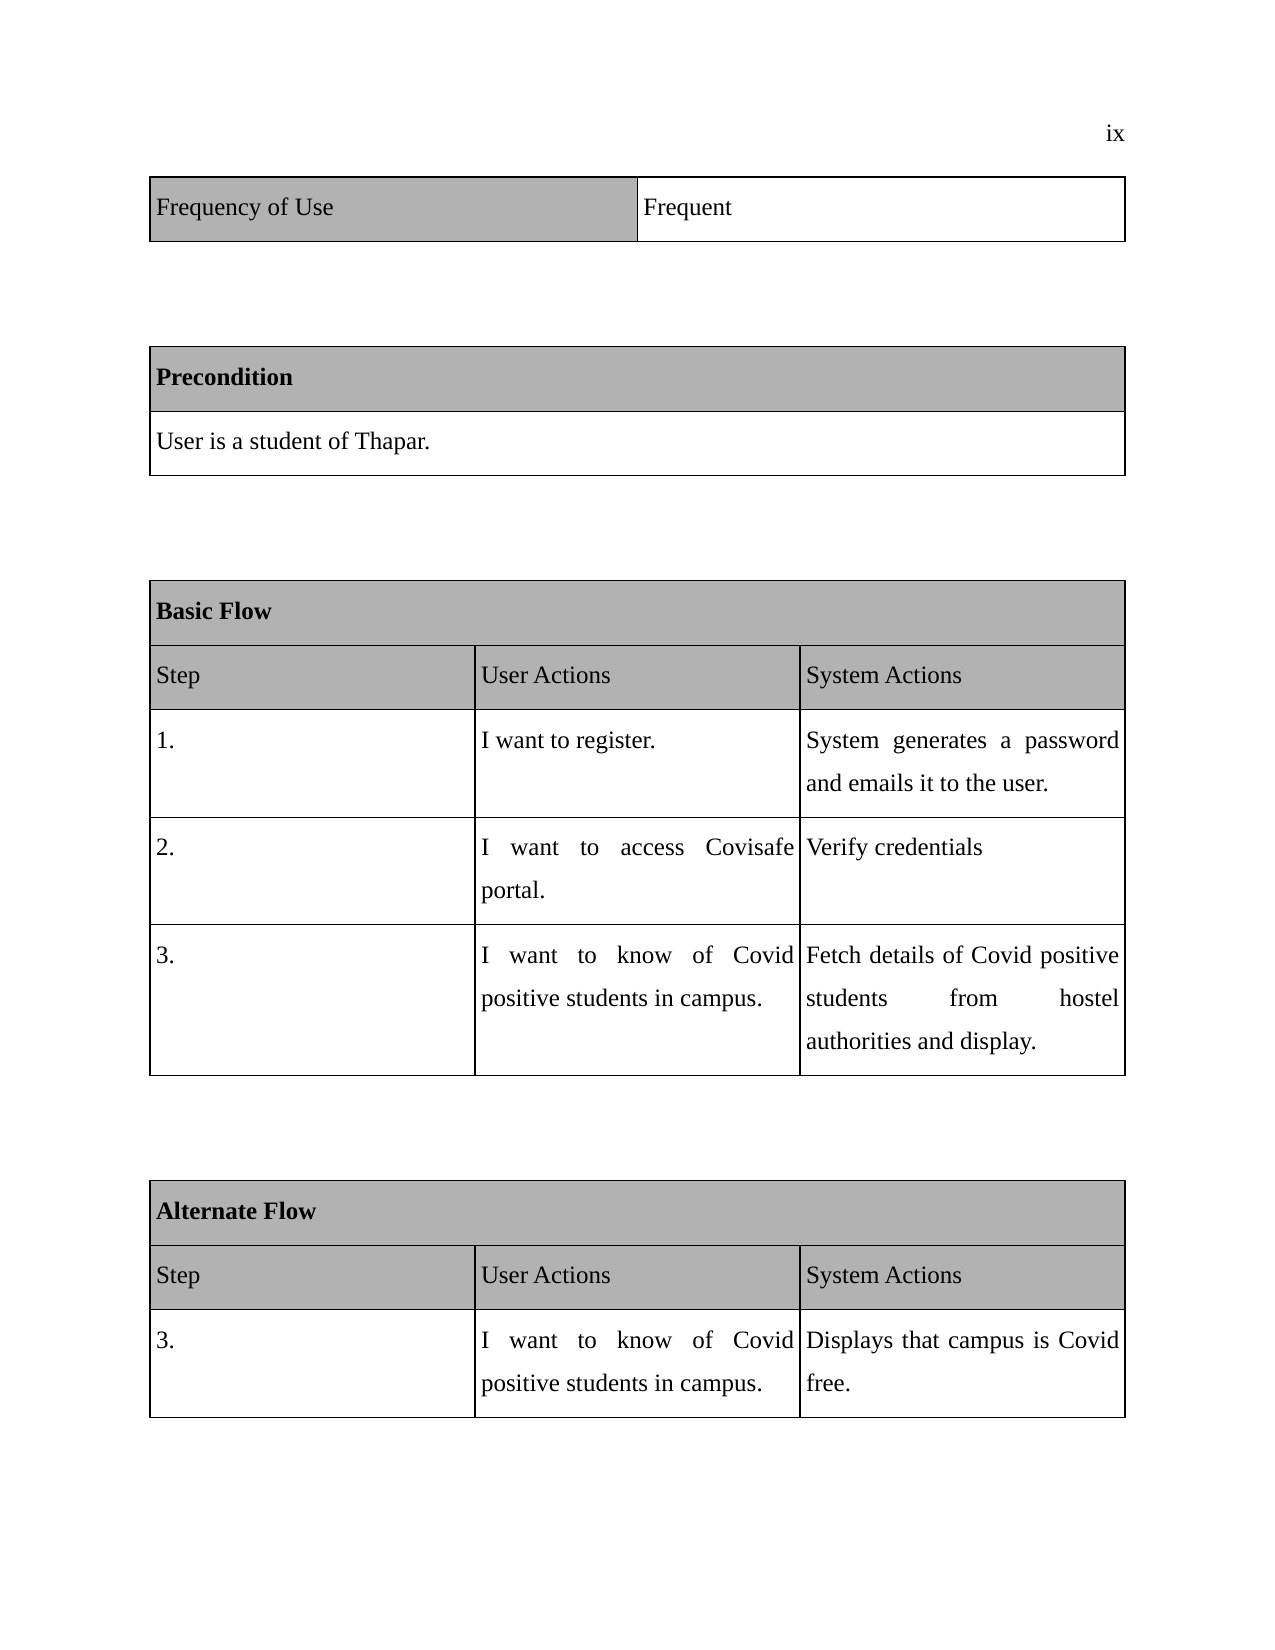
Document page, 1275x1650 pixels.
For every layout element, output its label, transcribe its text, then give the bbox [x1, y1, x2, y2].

table_header Alternate Flow [151, 1181, 1124, 1245]
table_cell Displays that campus is Covid free. [801, 1310, 1124, 1417]
table_header Precondition [151, 347, 1124, 411]
table_cell Frequency of Use [151, 178, 637, 241]
table_cell User is a student of Thapar. [151, 412, 1124, 475]
table_cell Step [151, 1246, 474, 1309]
table_cell I want to register. [476, 710, 799, 817]
table_cell I want to know of Covid positive students in campus. [476, 1310, 799, 1417]
table_cell 1. [151, 710, 474, 817]
table_cell System Actions [801, 1246, 1124, 1309]
table_cell User Actions [476, 1246, 799, 1309]
table_cell I want to know of Covid positive students in campus. [476, 925, 799, 1075]
table_cell 3. [151, 925, 474, 1075]
table_header Basic Flow [151, 581, 1124, 645]
table_cell User Actions [476, 646, 799, 709]
table_cell 3. [151, 1310, 474, 1417]
table_cell I want to access Covisafe portal. [476, 818, 799, 924]
table_cell Fetch details of Covid positive students from hostel authorities and display. [801, 925, 1124, 1075]
table_cell System Actions [801, 646, 1124, 709]
table_cell 2. [151, 818, 474, 924]
table_cell Step [151, 646, 474, 709]
table_cell System generates a password and emails it to the user. [801, 710, 1124, 817]
table_cell Verify credentials [801, 818, 1124, 924]
table_cell Frequent [638, 178, 1124, 241]
